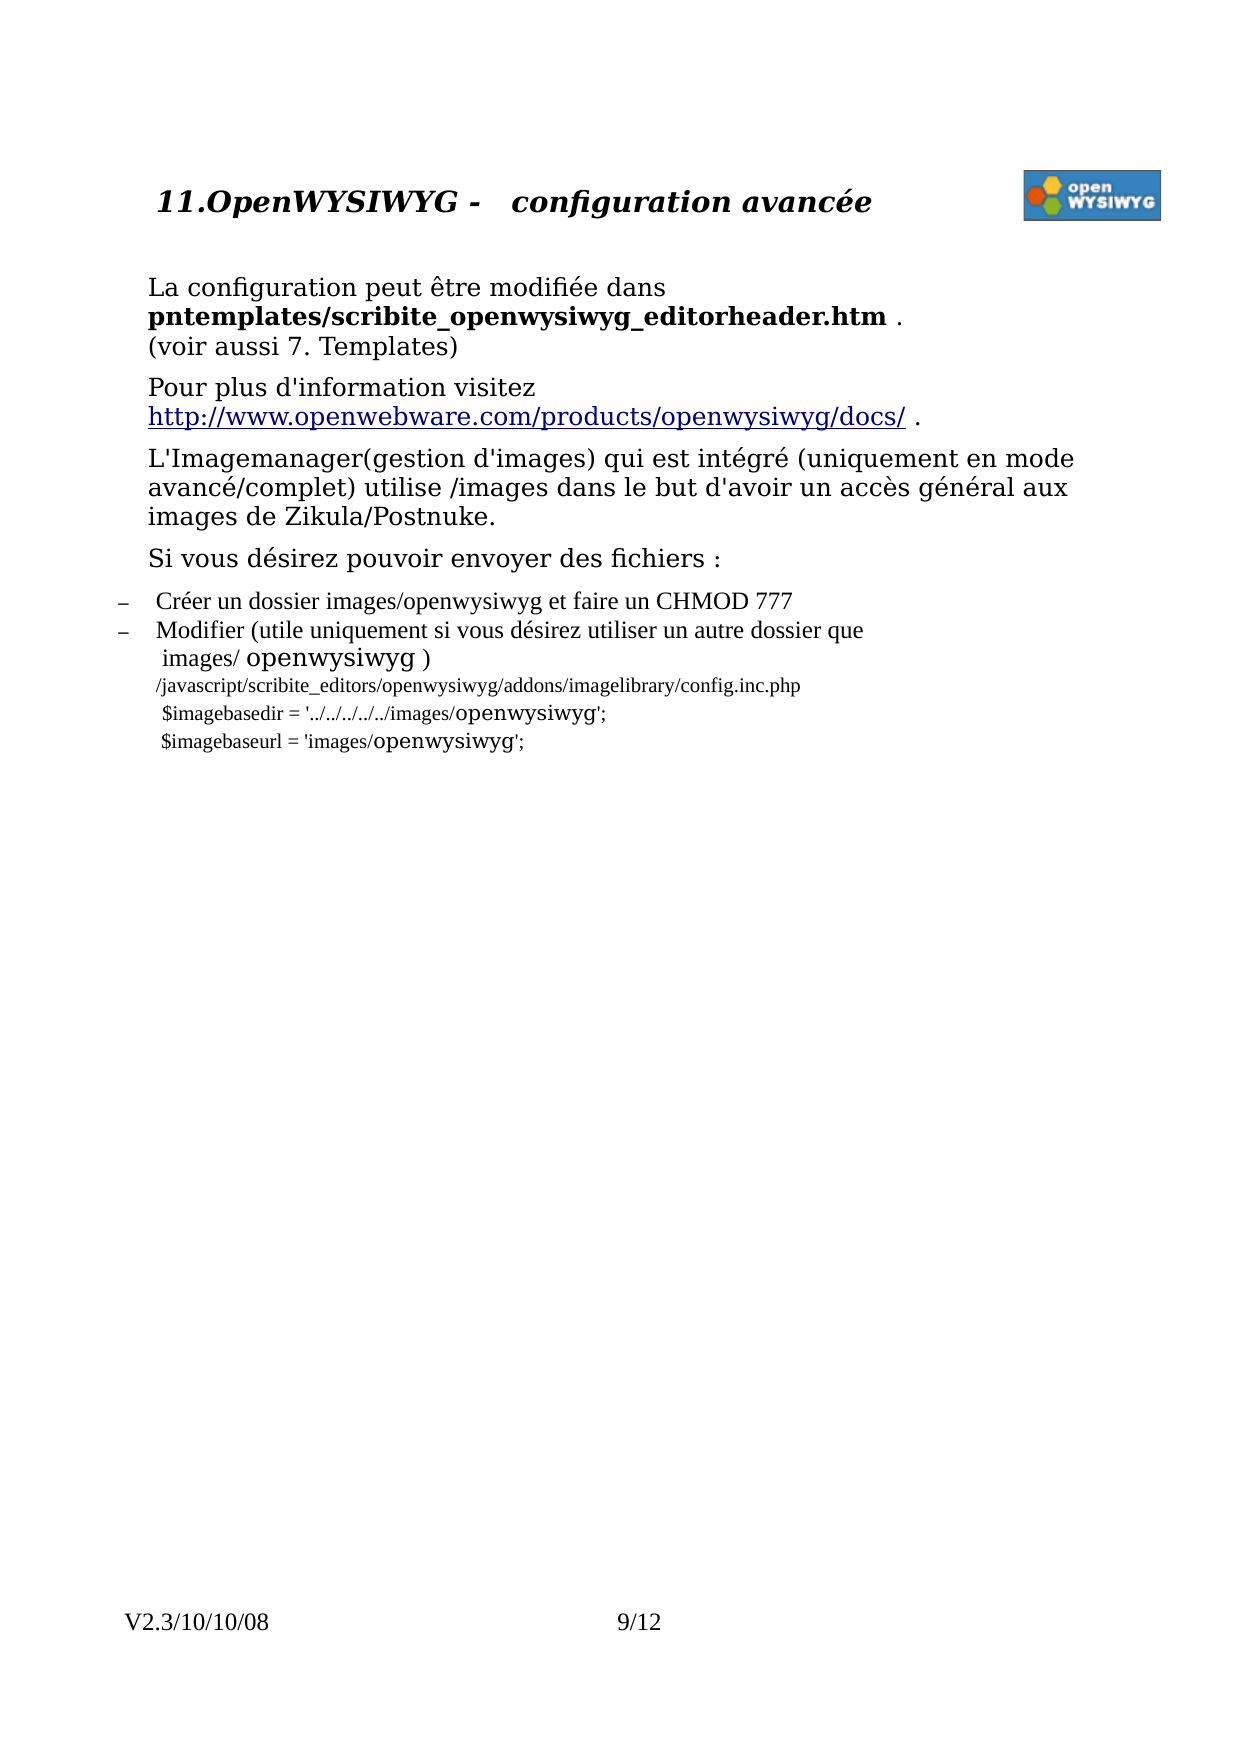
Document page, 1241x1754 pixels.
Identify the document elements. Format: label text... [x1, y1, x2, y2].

list Modifier (utile uniquement si vous désirez utiliser un autre dossier que images/ openwysiwyg ) /javascript/scribite_editors/openwysiwyg/addons/imagelibrary/config.inc.php $imagebasedir = '../../../../../images/openwysiwyg'; $imagebaseurl = 'images/openwysiwyg'; [118, 615, 1160, 755]
subtitle OpenWYSIWYG - configuration avancée [156, 185, 1023, 219]
text Pour plus d'information visitez http://www.openwebware.com/products/openwysiwyg/docs/ . [148, 373, 1160, 432]
picture [1023, 170, 1162, 221]
text La configuration peut être modifiée dans pntemplates/scribite_openwysiwyg_editorheader.htm . (voir aussi 7. Templates) [148, 273, 1160, 361]
list Créer un dossier images/openwysiwyg et faire un CHMOD 777 [118, 586, 1160, 615]
text L'Imagemanager(gestion d'images) qui est intégré (uniquement en mode avancé/complet) utilise /images dans le but d'avoir un accès général aux images de Zikula/Postnuke. [148, 444, 1160, 532]
text Si vous désirez pouvoir envoyer des fichiers : [148, 544, 1160, 573]
